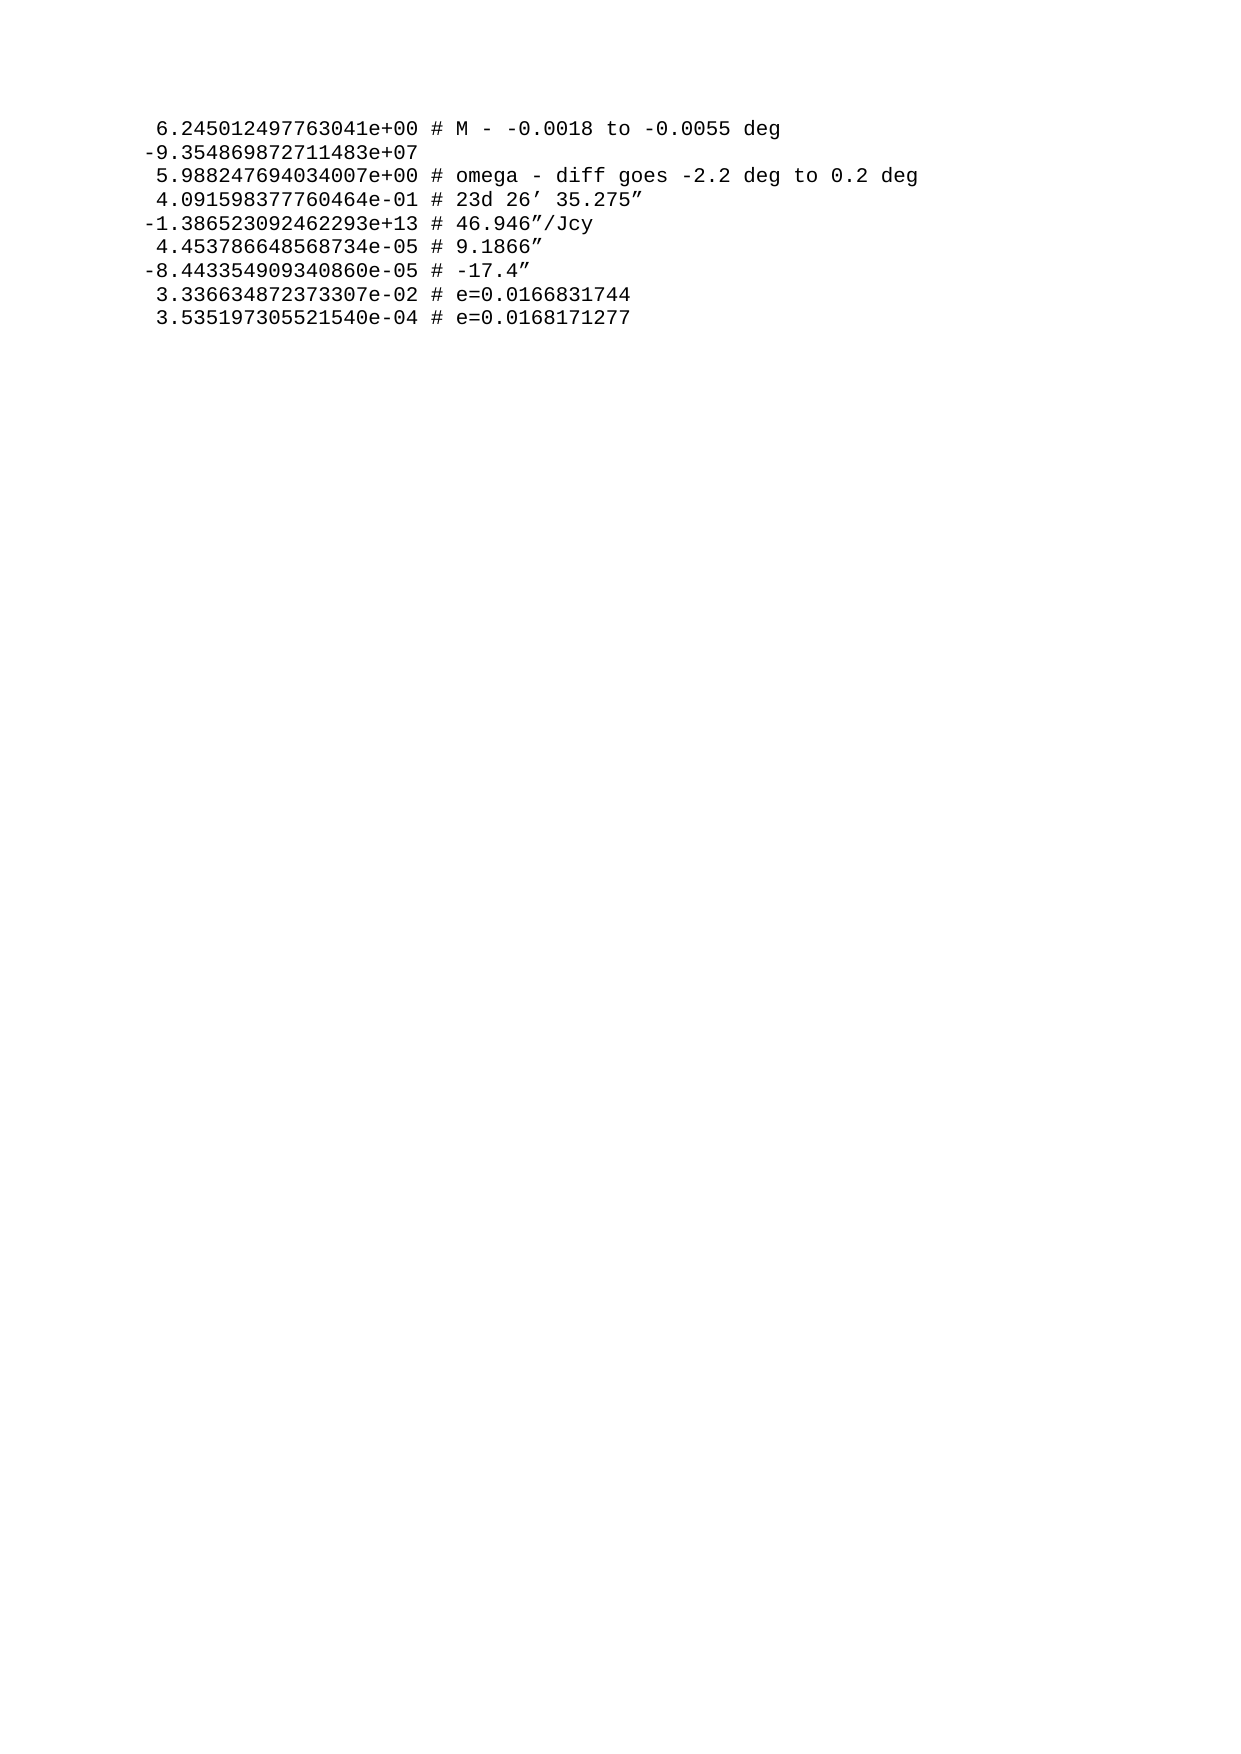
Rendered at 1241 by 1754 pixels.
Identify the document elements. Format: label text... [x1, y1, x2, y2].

text 3.535197305521540e-04 # e=0.0168171277 [118, 307, 1122, 331]
text 4.091598377760464e-01 # 23d 26’ 35.275” [118, 189, 1122, 213]
text -1.386523092462293e+13 # 46.946”/Jcy [118, 213, 1122, 236]
text 5.988247694034007e+00 # omega - diff goes -2.2 deg to 0.2 deg [118, 165, 1122, 189]
text 3.336634872373307e-02 # e=0.0166831744 [118, 284, 1122, 307]
text -8.443354909340860e-05 # -17.4” [118, 260, 1122, 284]
text -9.354869872711483e+07 [118, 142, 1122, 165]
text 4.453786648568734e-05 # 9.1866” [118, 236, 1122, 260]
text 6.245012497763041e+00 # M - -0.0018 to -0.0055 deg [118, 118, 1122, 142]
